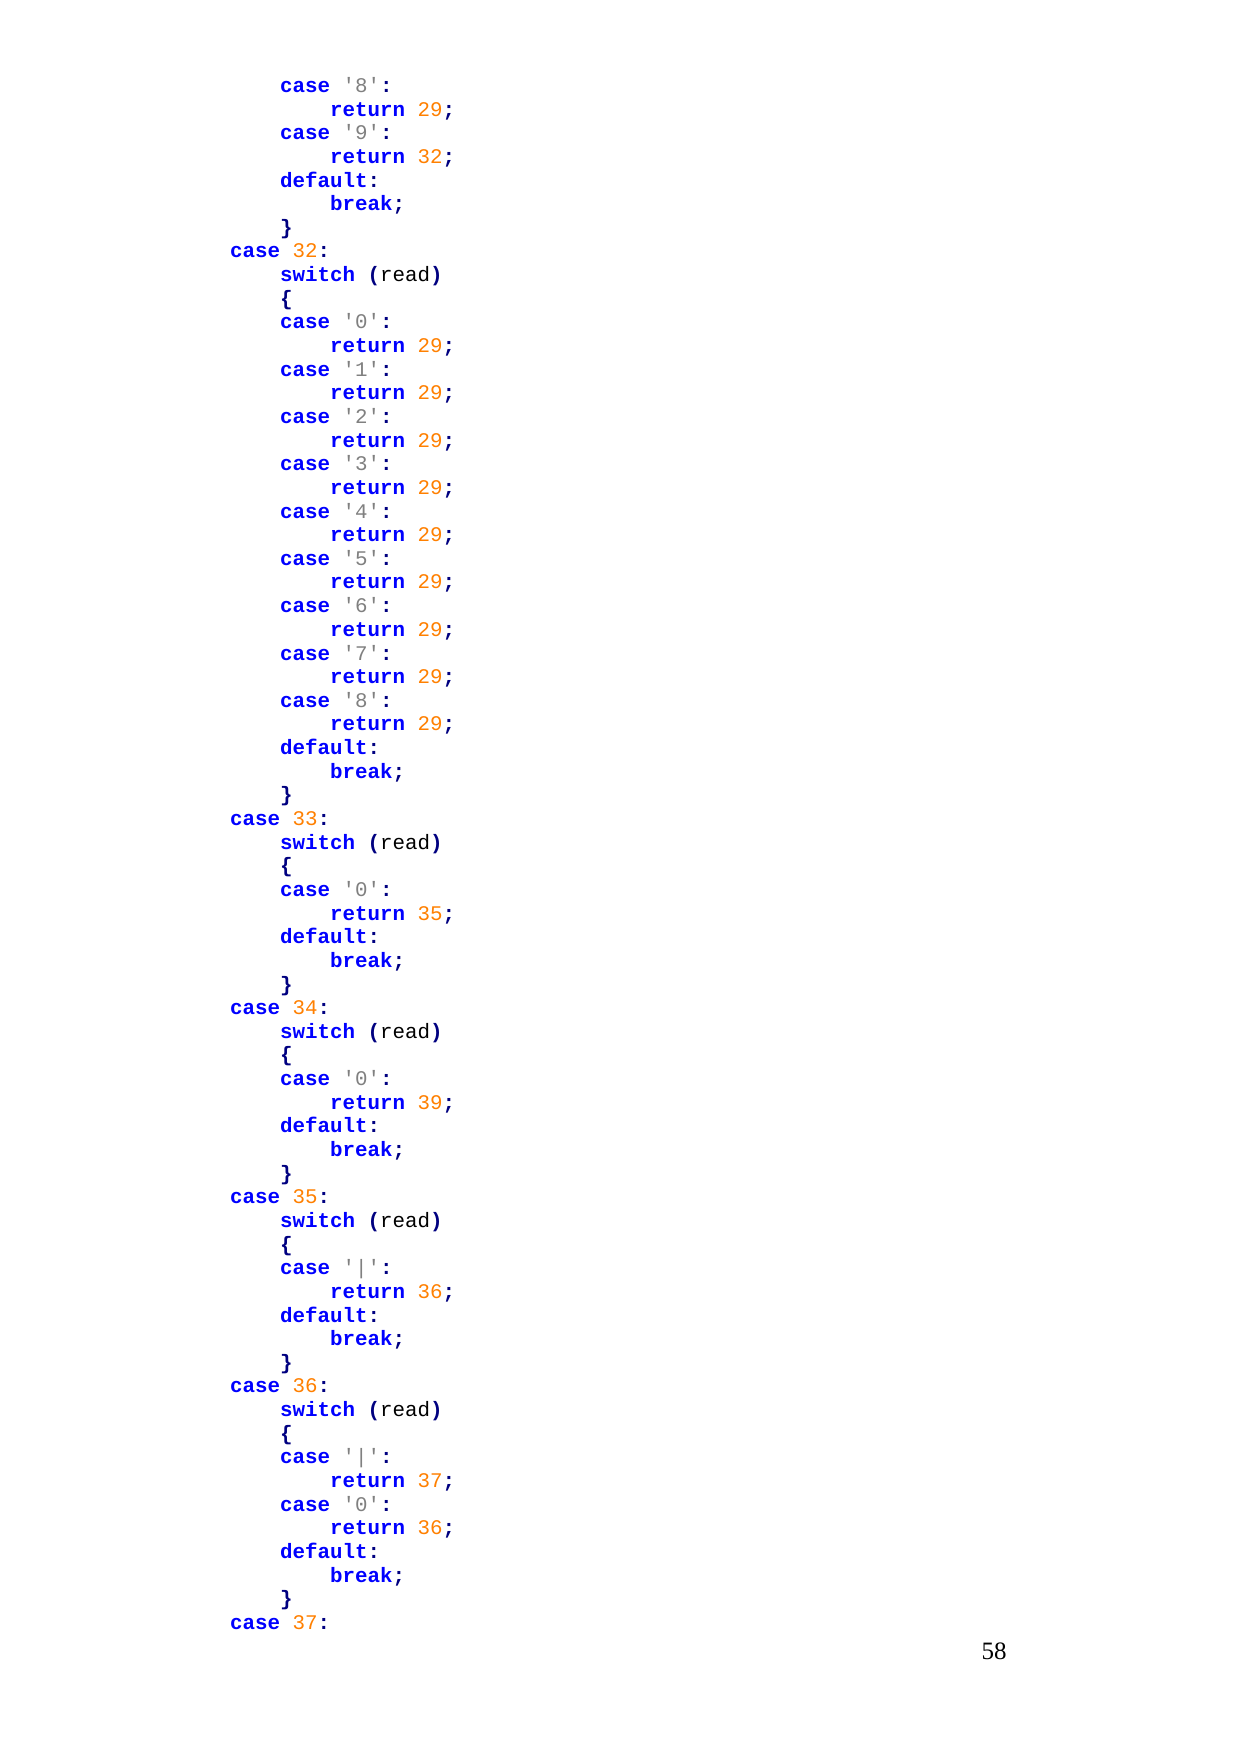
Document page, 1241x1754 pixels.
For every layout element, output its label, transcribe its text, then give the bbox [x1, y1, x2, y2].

text default: [180, 1541, 1006, 1565]
text return 35; [180, 903, 1006, 926]
text default: [180, 926, 1006, 950]
text break; [180, 1139, 1006, 1163]
text case '8': [180, 690, 1006, 713]
text case 36: [180, 1376, 1006, 1399]
text case '0': [180, 1068, 1006, 1092]
text return 39; [180, 1092, 1006, 1115]
text } [180, 1588, 1006, 1612]
text case '0': [180, 311, 1006, 335]
text } [180, 784, 1006, 808]
text case '9': [180, 122, 1006, 146]
text case '7': [180, 642, 1006, 666]
text } [180, 973, 1006, 997]
text break; [180, 950, 1006, 973]
text { [180, 1423, 1006, 1446]
text return 29; [180, 477, 1006, 501]
text return 29; [180, 335, 1006, 359]
text break; [180, 193, 1006, 217]
text case '|': [180, 1257, 1006, 1281]
text case '6': [180, 595, 1006, 619]
text return 37; [180, 1470, 1006, 1494]
text } [180, 1352, 1006, 1376]
text default: [180, 1115, 1006, 1139]
text case '4': [180, 501, 1006, 524]
text return 29; [180, 382, 1006, 406]
text default: [180, 1304, 1006, 1328]
text case '8': [180, 75, 1006, 99]
text case 34: [180, 997, 1006, 1021]
text break; [180, 761, 1006, 784]
text case '2': [180, 406, 1006, 430]
text return 29; [180, 666, 1006, 690]
text return 36; [180, 1517, 1006, 1541]
text return 32; [180, 146, 1006, 169]
text return 29; [180, 99, 1006, 122]
text case 37: [180, 1612, 1006, 1636]
text case '5': [180, 548, 1006, 572]
text break; [180, 1565, 1006, 1588]
text default: [180, 737, 1006, 761]
text return 29; [180, 524, 1006, 548]
text { [180, 855, 1006, 879]
text case 35: [180, 1186, 1006, 1210]
text return 29; [180, 430, 1006, 453]
text { [180, 1044, 1006, 1068]
text switch (read) [180, 1021, 1006, 1044]
text return 29; [180, 572, 1006, 595]
text } [180, 217, 1006, 241]
text switch (read) [180, 832, 1006, 855]
text case 33: [180, 808, 1006, 832]
text case '|': [180, 1446, 1006, 1470]
text case '1': [180, 359, 1006, 382]
text case '0': [180, 879, 1006, 903]
text case '3': [180, 453, 1006, 477]
text break; [180, 1328, 1006, 1352]
text return 29; [180, 713, 1006, 737]
text switch (read) [180, 1399, 1006, 1423]
text switch (read) [180, 1210, 1006, 1234]
text { [180, 288, 1006, 311]
text { [180, 1234, 1006, 1257]
text return 29; [180, 619, 1006, 642]
text switch (read) [180, 264, 1006, 288]
text return 36; [180, 1281, 1006, 1304]
text default: [180, 169, 1006, 193]
text } [180, 1163, 1006, 1186]
text case '0': [180, 1494, 1006, 1517]
text case 32: [180, 241, 1006, 264]
